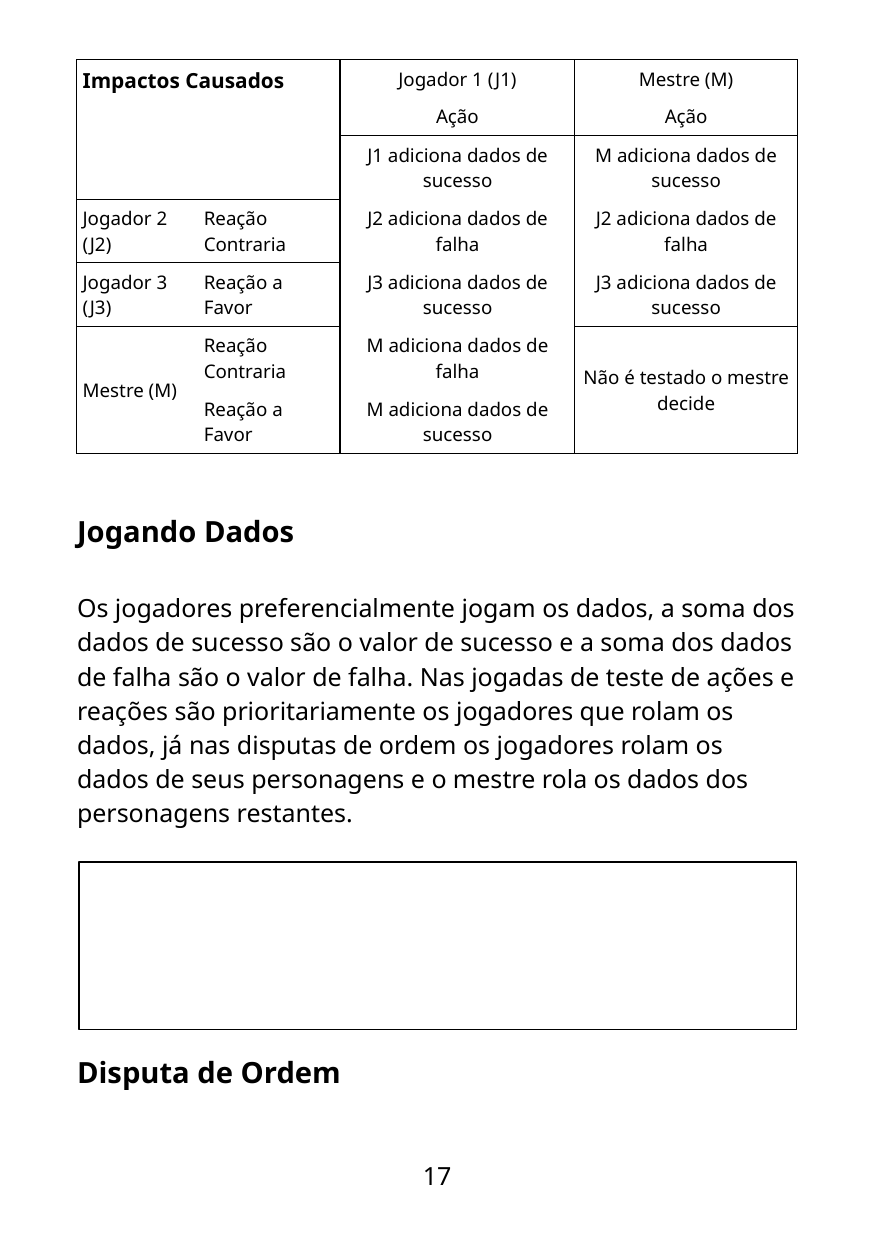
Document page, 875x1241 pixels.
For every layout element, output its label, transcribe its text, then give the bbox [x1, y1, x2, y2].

table_header Impactos Causados [77, 60, 339, 199]
table_cell J1 adiciona dados de sucesso [341, 136, 574, 199]
table_cell M adiciona dados de sucesso [575, 136, 797, 199]
table_cell J3 adiciona dados de sucesso [341, 262, 574, 326]
table_cell Reação a Favor [198, 389, 339, 453]
table_cell M adiciona dados de sucesso [341, 389, 574, 453]
table_cell M adiciona dados de falha [341, 326, 574, 389]
subtitle Disputa de Ordem [77, 869, 797, 1092]
table_header Mestre (M) [575, 60, 797, 97]
table_cell J3 adiciona dados de sucesso [575, 262, 797, 326]
table_cell Não é testado o mestre decide [575, 327, 797, 453]
table_cell Jogador 2 (J2) [77, 200, 198, 262]
table_cell Jogador 3 (J3) [77, 263, 198, 326]
table_cell J2 adiciona dados de falha [341, 199, 574, 262]
table_cell Reação Contraria [198, 200, 339, 262]
table_header Jogador 1 (J1) [341, 60, 574, 97]
table_cell Mestre (M) [77, 327, 198, 453]
subtitle Jogando Dados [77, 511, 797, 551]
table_cell Ação [575, 97, 797, 135]
table_cell Reação Contraria [198, 327, 339, 389]
text Os jogadores preferencialmente jogam os dados, a soma dos dados de sucesso são o valor de sucesso e a soma dos dados de falha são o valor de falha. Nas jogadas de teste de ações e reações são prioritariamente os jogadores que rolam os dados, já nas disputas de ordem os jogadores rolam os dados de seus personagens e o mestre rola os dados dos personagens restantes. [77, 591, 797, 829]
table_cell J2 adiciona dados de falha [575, 199, 797, 262]
table_cell Reação a Favor [198, 263, 339, 326]
table_cell Ação [341, 97, 574, 135]
